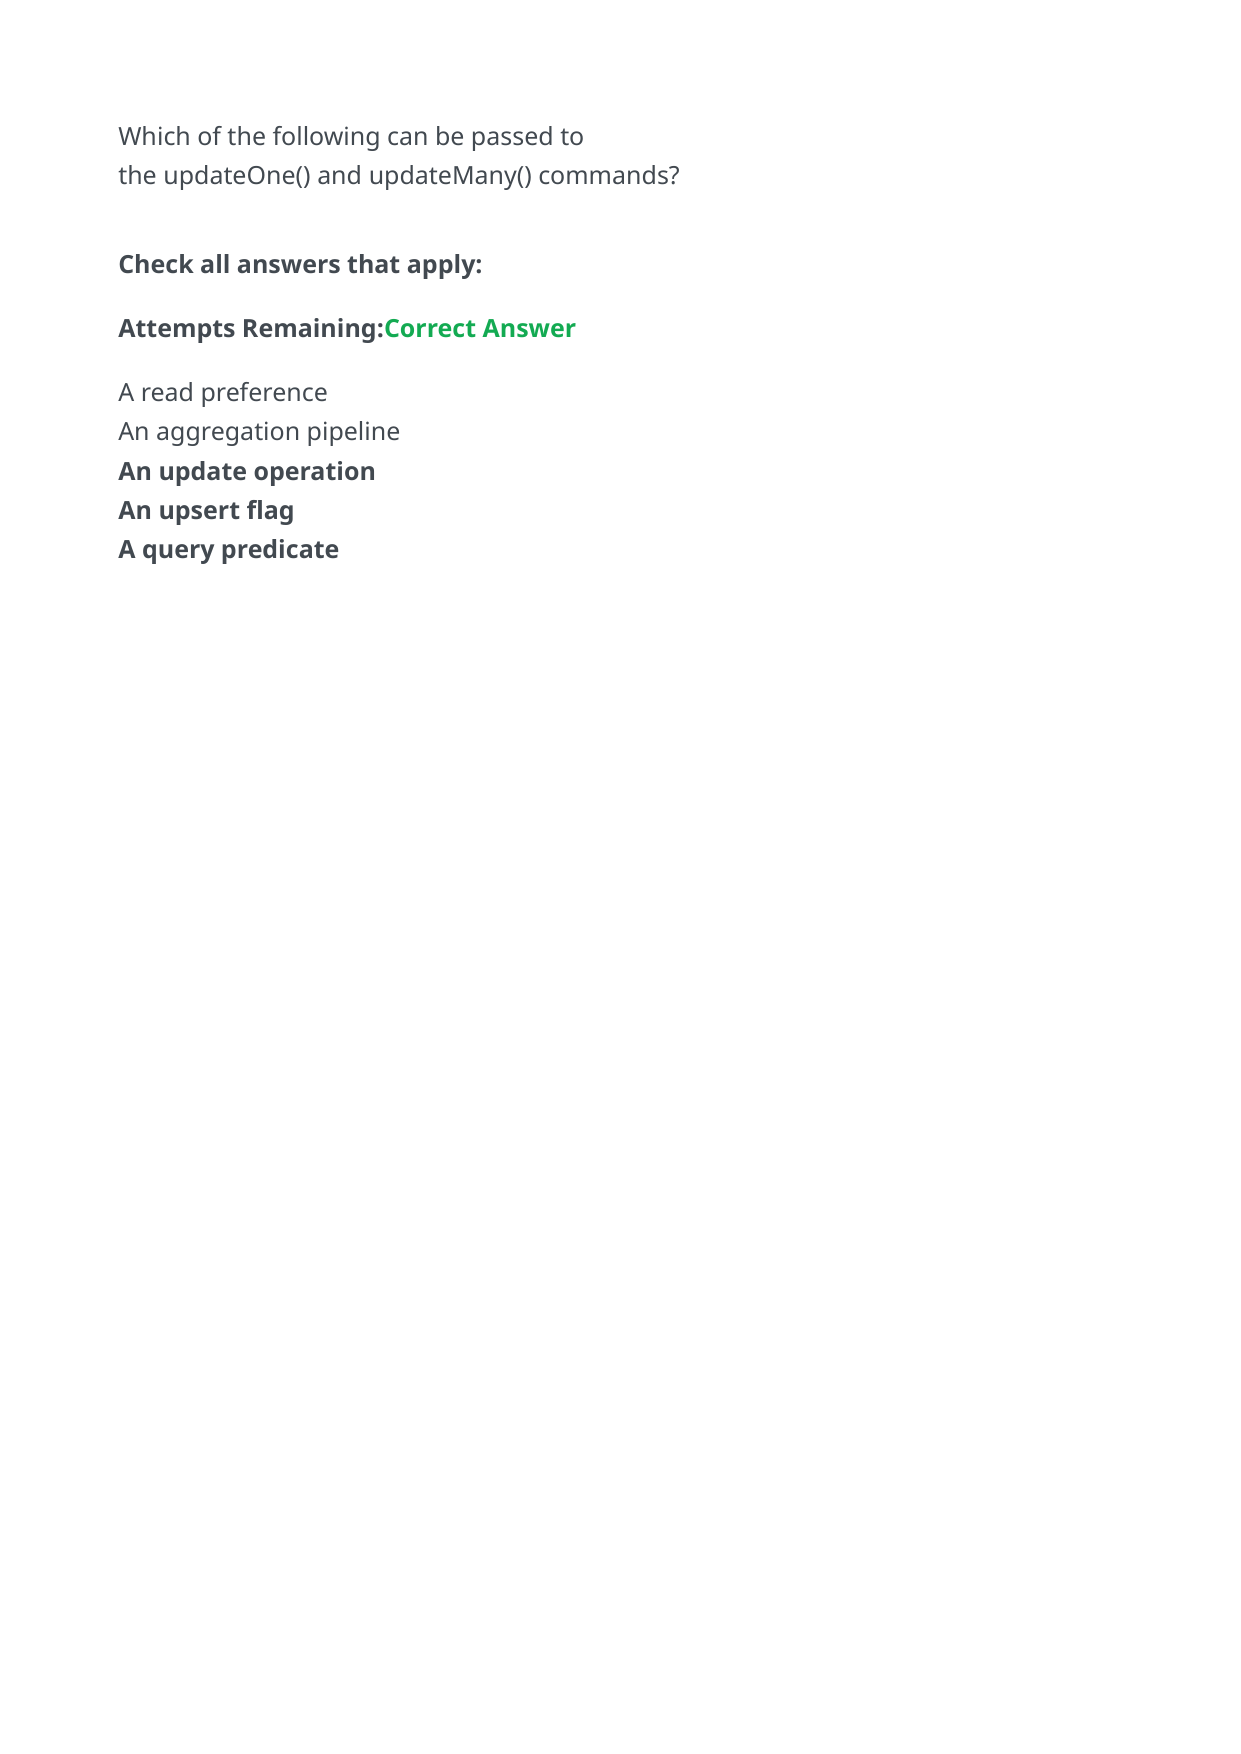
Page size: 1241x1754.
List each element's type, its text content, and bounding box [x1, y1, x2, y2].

text Attempts Remaining:Correct Answer [118, 311, 1122, 345]
text An upsert flag [118, 492, 1097, 526]
text A query predicate [118, 531, 1097, 566]
text Which of the following can be passed to the updateOne() and updateMany() commands? [118, 118, 1122, 191]
text An aggregation pipeline [118, 414, 1097, 448]
text Check all answers that apply: [118, 246, 1122, 281]
text An update operation [118, 453, 1097, 487]
text A read preference [118, 375, 1097, 409]
